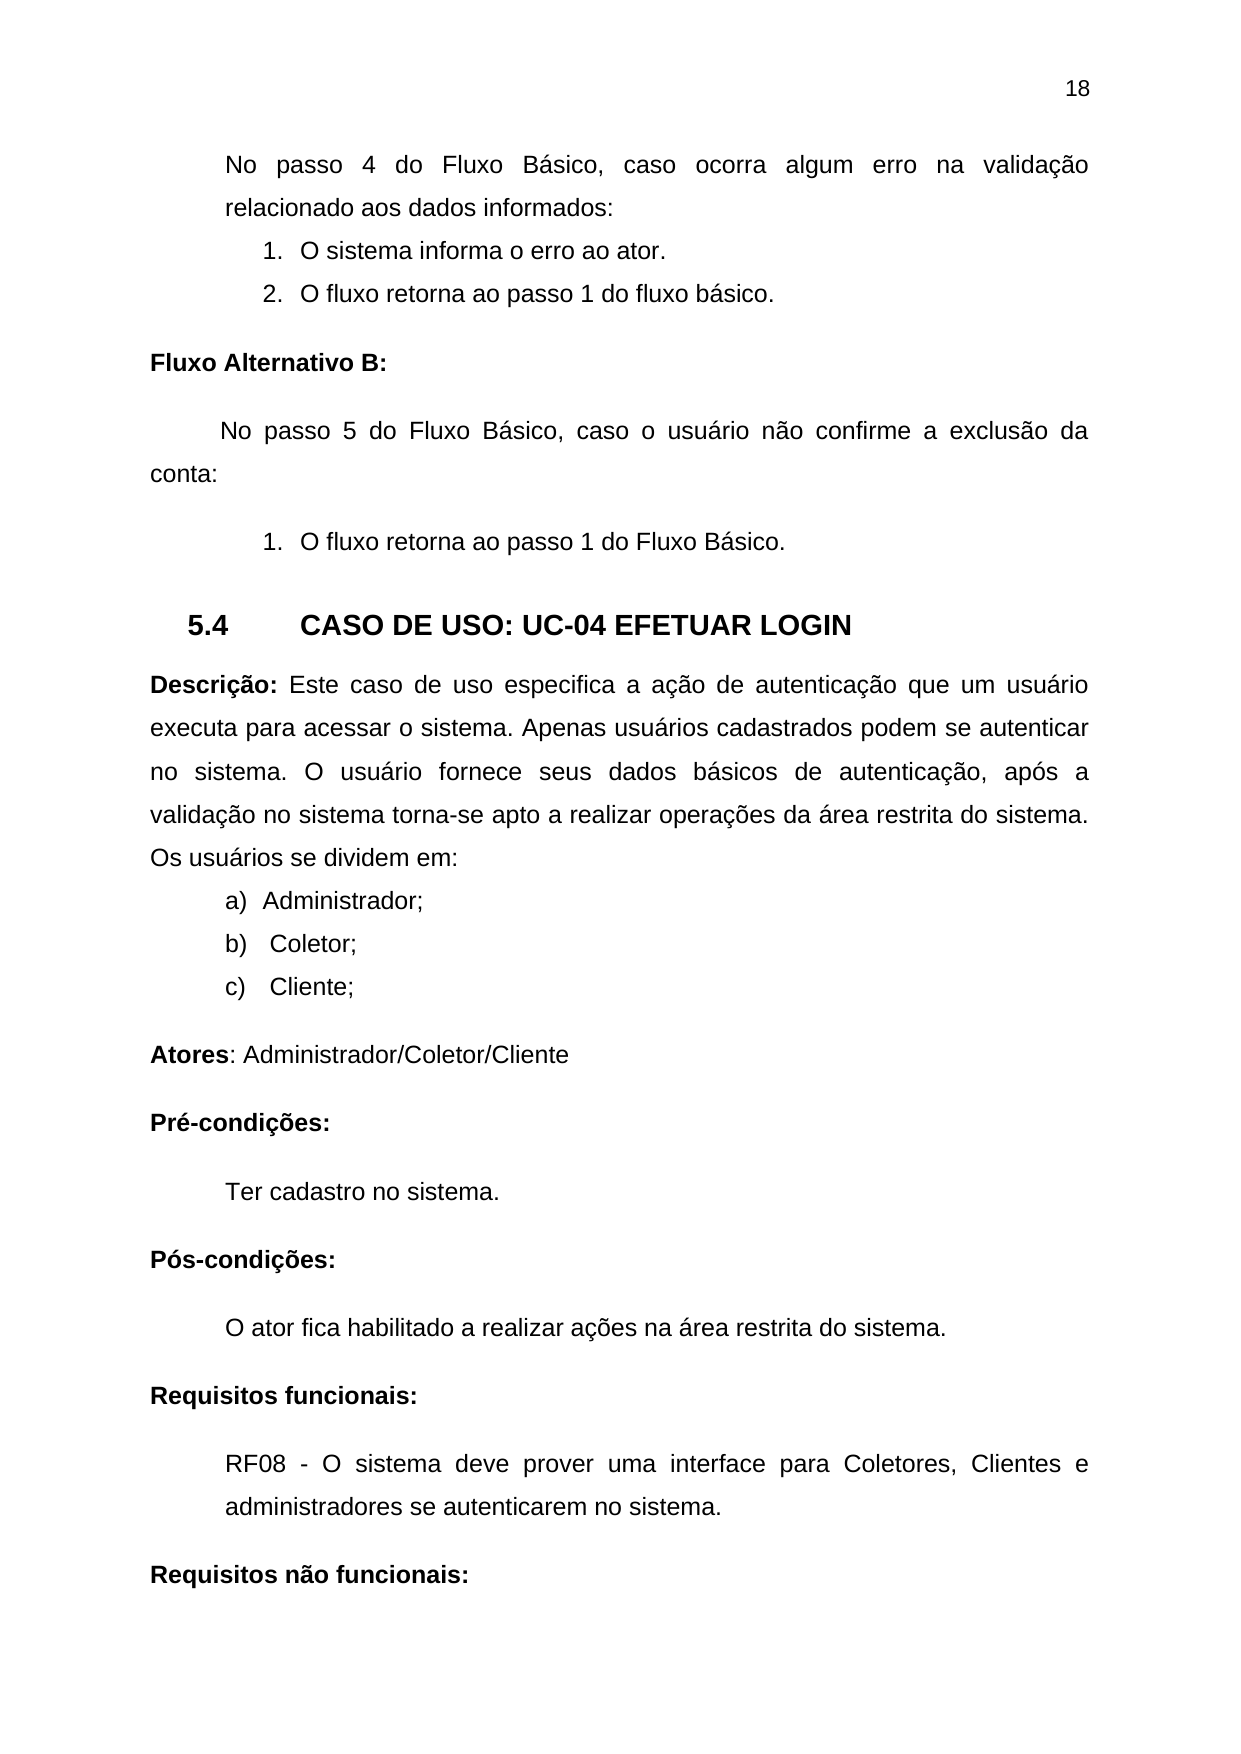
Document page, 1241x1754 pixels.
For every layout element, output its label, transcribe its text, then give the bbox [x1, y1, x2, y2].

list Administrador; [225, 886, 1090, 915]
text Atores: Administrador/Coletor/Cliente [150, 1040, 1090, 1069]
text RF08 - O sistema deve prover uma interface para Coletores, Clientes e administradores se autenticarem no sistema. [225, 1449, 1090, 1521]
list O fluxo retorna ao passo 1 do Fluxo Básico. [262, 527, 1090, 556]
subtitle CASO DE USO: UC-04 EFETUAR LOGIN [187, 607, 1090, 641]
list O fluxo retorna ao passo 1 do fluxo básico. [262, 279, 1090, 308]
list Coletor; [225, 929, 1090, 958]
text Descrição: Este caso de uso especifica a ação de autenticação que um usuário executa para acessar o sistema. Apenas usuários cadastrados podem se autenticar no sistema. O usuário fornece seus dados básicos de autenticação, após a validação no sistema torna-se apto a realizar operações da área restrita do sistema. Os usuários se dividem em: [150, 670, 1090, 872]
text Ter cadastro no sistema. [150, 1177, 1090, 1205]
text Requisitos não funcionais: [150, 1560, 1090, 1589]
text No passo 4 do Fluxo Básico, caso ocorra algum erro na validação relacionado aos dados informados: [225, 150, 1090, 222]
text Fluxo Alternativo B: [150, 347, 1090, 376]
text No passo 5 do Fluxo Básico, caso o usuário não confirme a exclusão da conta: [150, 416, 1090, 487]
list O sistema informa o erro ao ator. [262, 236, 1090, 265]
list Cliente; [225, 972, 1090, 1001]
text Pós-condições: [150, 1245, 1090, 1273]
text Requisitos funcionais: [150, 1381, 1090, 1410]
text O ator fica habilitado a realizar ações na área restrita do sistema. [225, 1313, 1090, 1342]
text Pré-condições: [150, 1108, 1090, 1137]
